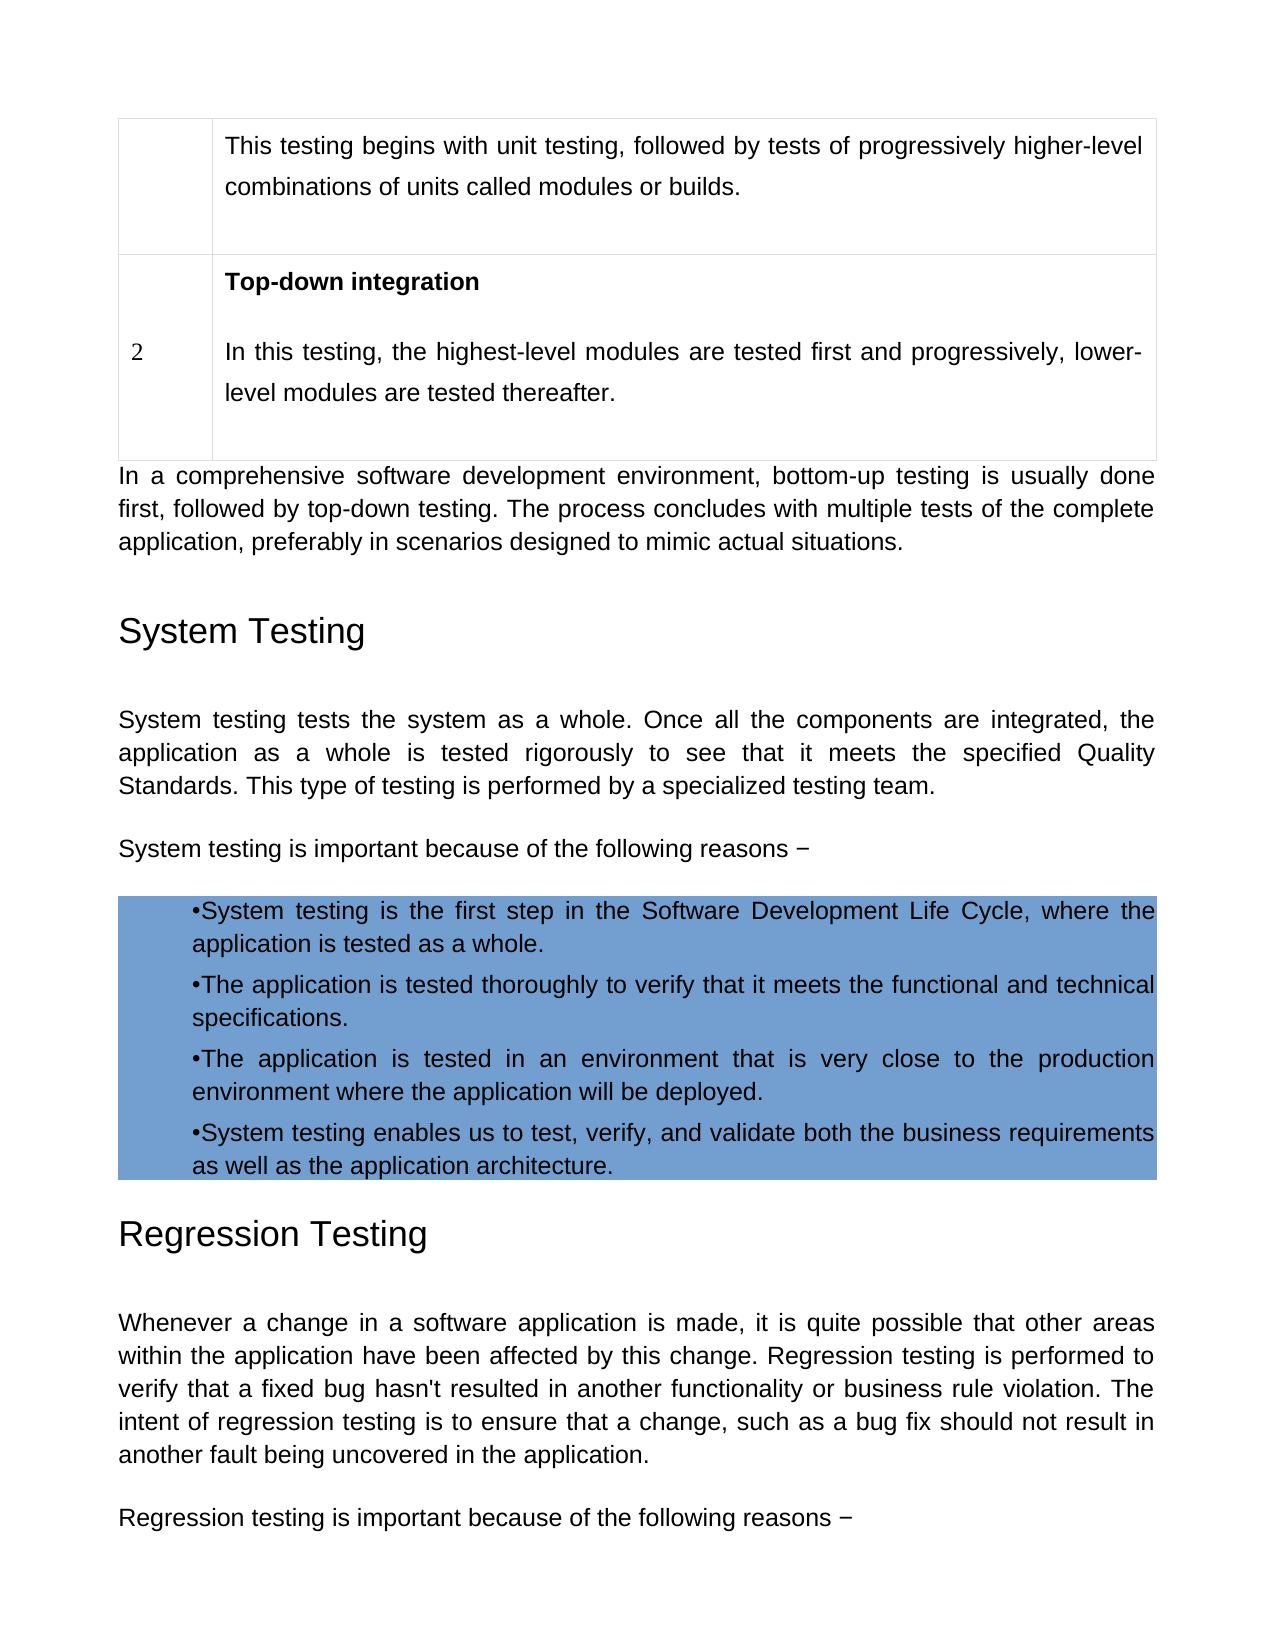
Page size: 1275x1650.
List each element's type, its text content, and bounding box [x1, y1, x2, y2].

table_cell Top-down integration In this testing, the highest-level modules are tested first and progressively, lower-level modules are tested thereafter. [213, 255, 1156, 460]
text System testing is important because of the following reasons − [118, 834, 1157, 862]
text System testing tests the system as a whole. Once all the components are integrated, the application as a whole is tested rigorously to see that it meets the specified Quality Standards. This type of testing is performed by a specialized testing team. [118, 705, 1157, 800]
subtitle System Testing [118, 610, 1157, 651]
text Whenever a change in a software application is made, it is quite possible that other areas within the application have been affected by this change. Regression testing is performed to verify that a fixed bug hasn't resulted in another functionality or business rule violation. The intent of regression testing is to ensure that a change, such as a bug fix should not result in another fault being uncovered in the application. [118, 1308, 1157, 1469]
list System testing is the first step in the Software Development Life Cycle, where the application is tested as a whole. [118, 896, 1157, 958]
list The application is tested in an environment that is very close to the production environment where the application will be deployed. [118, 1044, 1157, 1106]
table_cell 2 [119, 255, 212, 460]
list The application is tested thoroughly to verify that it meets the functional and technical specifications. [118, 970, 1157, 1032]
table_cell This testing begins with unit testing, followed by tests of progressively higher-level combinations of units called modules or builds. [213, 119, 1156, 254]
table_cell [119, 119, 212, 254]
text In a comprehensive software development environment, bottom-up testing is usually done first, followed by top-down testing. The process concludes with multiple tests of the complete application, preferably in scenarios designed to mimic actual situations. [118, 461, 1157, 555]
list System testing enables us to test, verify, and validate both the business requirements as well as the application architecture. [118, 1118, 1157, 1180]
subtitle Regression Testing [118, 1213, 1157, 1254]
text Regression testing is important because of the following reasons − [118, 1503, 1157, 1531]
